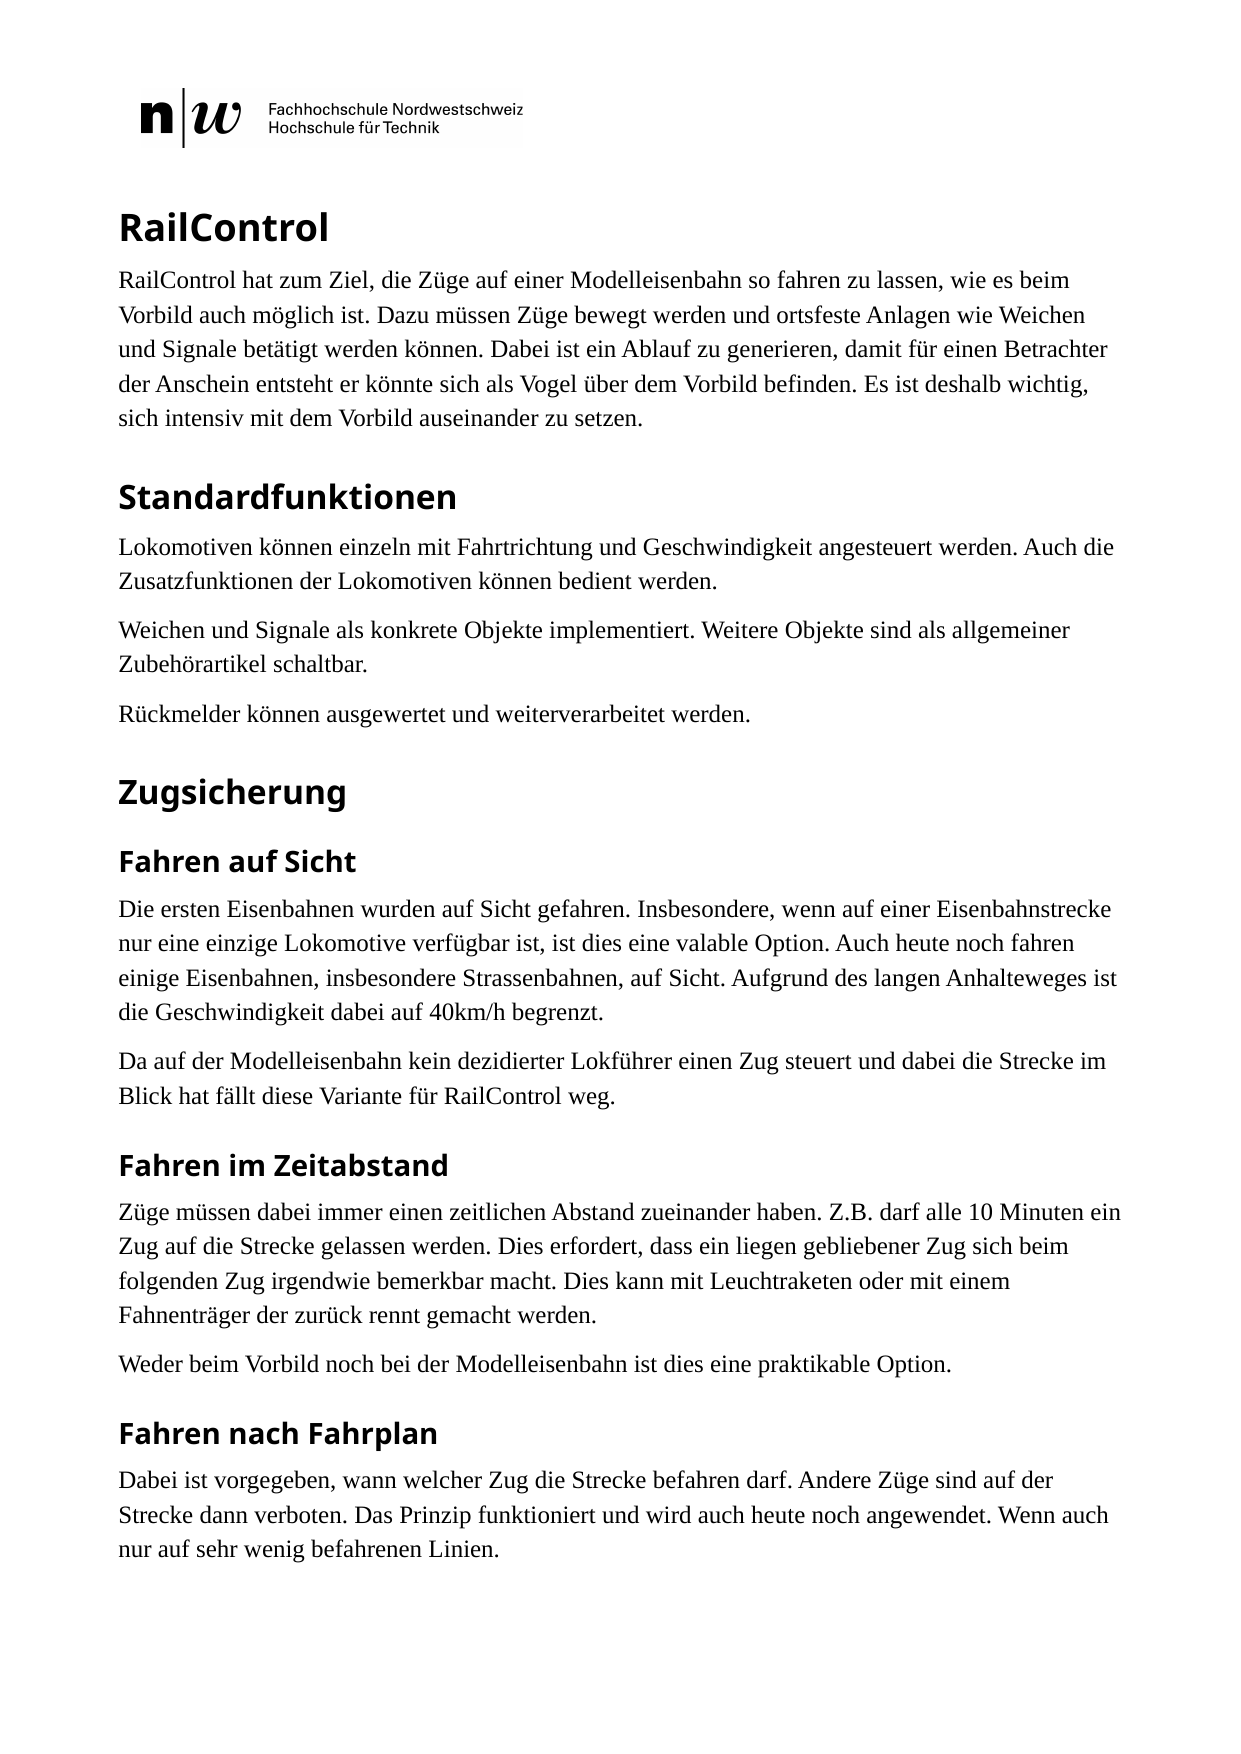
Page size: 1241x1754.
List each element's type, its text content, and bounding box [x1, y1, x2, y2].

subtitle Fahren im Zeitabstand [118, 1144, 1122, 1184]
subtitle Zugsicherung [118, 768, 1122, 814]
text Lokomotiven können einzeln mit Fahrtrichtung und Geschwindigkeit angesteuert werden. Auch die Zusatzfunktionen der Lokomotiven können bedient werden. [118, 532, 1122, 595]
subtitle Fahren nach Fahrplan [118, 1413, 1122, 1453]
subtitle Standardfunktionen [118, 473, 1122, 519]
subtitle RailControl [118, 201, 1122, 253]
text Züge müssen dabei immer einen zeitlichen Abstand zueinander haben. Z.B. darf alle 10 Minuten ein Zug auf die Strecke gelassen werden. Dies erfordert, dass ein liegen gebliebener Zug sich beim folgenden Zug irgendwie bemerkbar macht. Dies kann mit Leuchtraketen oder mit einem Fahnenträger der zurück rennt gemacht werden. [118, 1197, 1122, 1329]
subtitle Fahren auf Sicht [118, 841, 1122, 881]
text Die ersten Eisenbahnen wurden auf Sicht gefahren. Insbesondere, wenn auf einer Eisenbahnstrecke nur eine einzige Lokomotive verfügbar ist, ist dies eine valable Option. Auch heute noch fahren einige Eisenbahnen, insbesondere Strassenbahnen, auf Sicht. Aufgrund des langen Anhalteweges ist die Geschwindigkeit dabei auf 40km/h begrenzt. [118, 894, 1122, 1026]
text Dabei ist vorgegeben, wann welcher Zug die Strecke befahren darf. Andere Züge sind auf der Strecke dann verboten. Das Prinzip funktioniert und wird auch heute noch angewendet. Wenn auch nur auf sehr wenig befahrenen Linien. [118, 1466, 1122, 1563]
text Weder beim Vorbild noch bei der Modelleisenbahn ist dies eine praktikable Option. [118, 1349, 1122, 1378]
text Rückmelder können ausgewertet und weiterverarbeitet werden. [118, 699, 1122, 727]
text Weichen und Signale als konkrete Objekte implementiert. Weitere Objekte sind als allgemeiner Zubehörartikel schaltbar. [118, 615, 1122, 678]
text RailControl hat zum Ziel, die Züge auf einer Modelleisenbahn so fahren zu lassen, wie es beim Vorbild auch möglich ist. Dazu müssen Züge bewegt werden und ortsfeste Anlagen wie Weichen und Signale betätigt werden können. Dabei ist ein Ablauf zu generieren, damit für einen Betrachter der Anschein entsteht er könnte sich als Vogel über dem Vorbild befinden. Es ist deshalb wichtig, sich intensiv mit dem Vorbild auseinander zu setzen. [118, 266, 1122, 432]
text Da auf der Modelleisenbahn kein dezidierter Lokführer einen Zug steuert und dabei die Strecke im Blick hat fällt diese Variante für RailControl weg. [118, 1046, 1122, 1109]
picture [141, 88, 523, 148]
